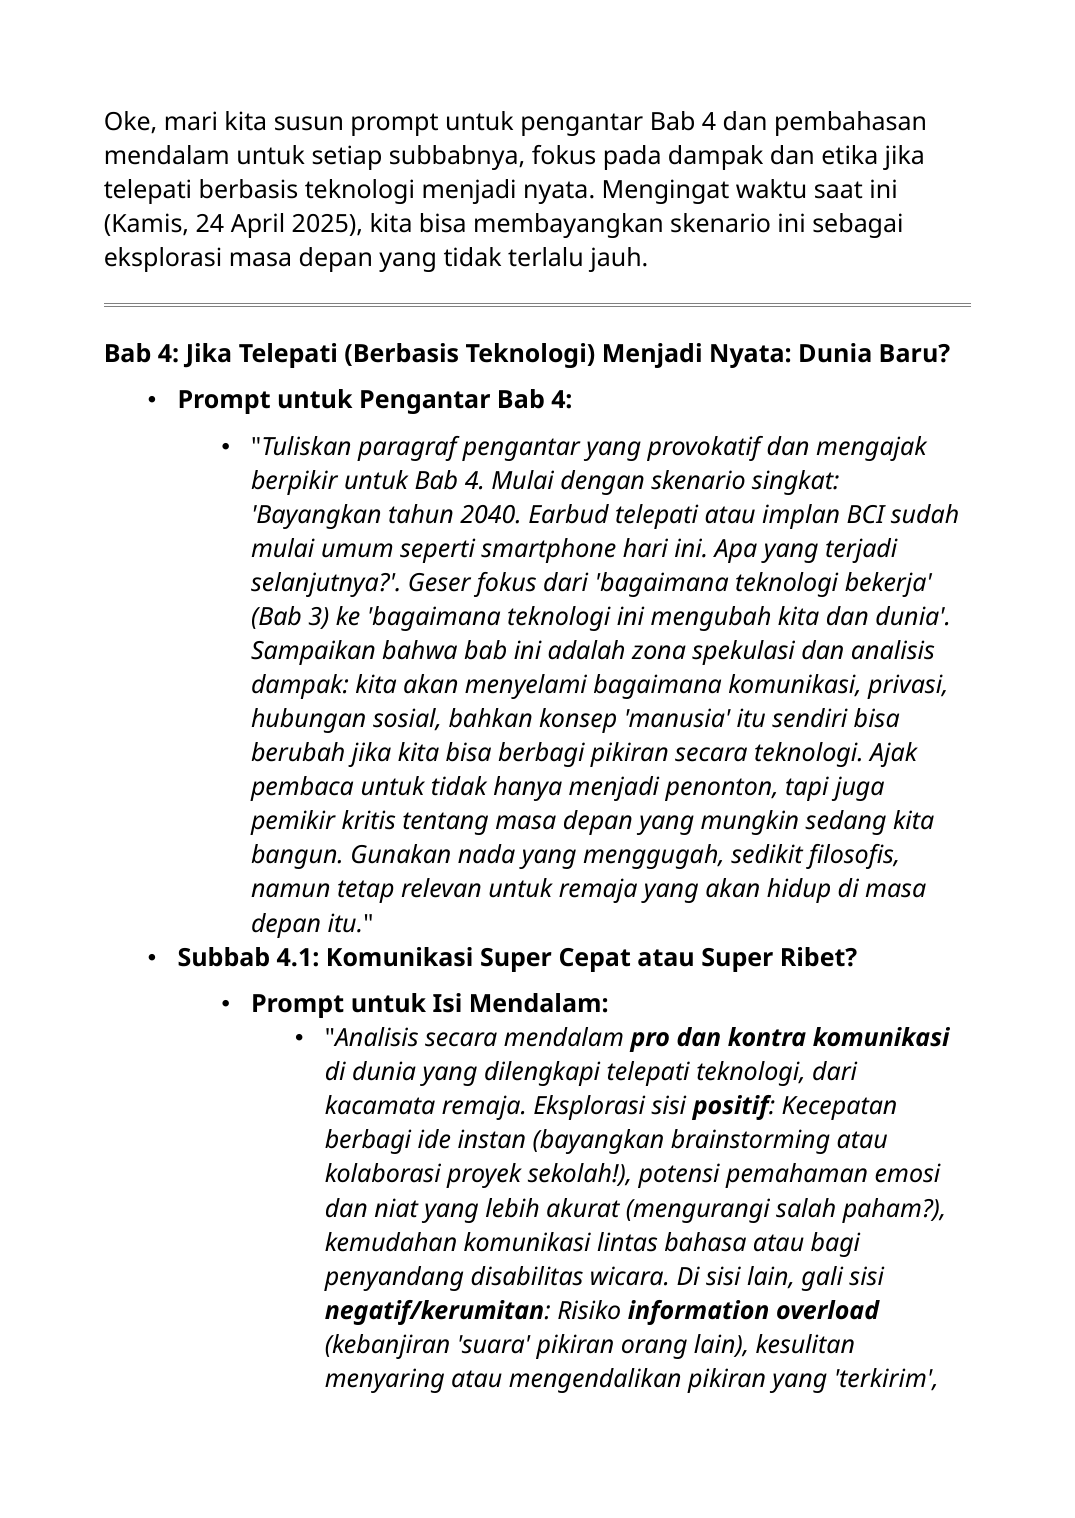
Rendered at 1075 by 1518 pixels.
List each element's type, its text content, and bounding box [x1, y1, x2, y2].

list Prompt untuk Pengantar Bab 4: [148, 382, 971, 416]
list "Analisis secara mendalam pro dan kontra komunikasi di dunia yang dilengkapi telepati teknologi, dari kacamata remaja. Eksplorasi sisi positif: Kecepatan berbagi ide instan (bayangkan brainstorming atau kolaborasi proyek sekolah!), potensi pemahaman emosi dan niat yang lebih akurat (mengurangi salah paham?), kemudahan komunikasi lintas bahasa atau bagi penyandang disabilitas wicara. Di sisi lain, gali sisi negatif/kerumitan: Risiko information overload (kebanjiran 'suara' pikiran orang lain), kesulitan menyaring atau mengendalikan pikiran yang 'terkirim', [295, 1020, 971, 1394]
list Prompt untuk Isi Mendalam: [221, 986, 971, 1020]
list Subbab 4.1: Komunikasi Super Cepat atau Super Ribet? [148, 939, 971, 973]
text Bab 4: Jika Telepati (Berbasis Teknologi) Menjadi Nyata: Dunia Baru? [103, 335, 971, 369]
list "Tuliskan paragraf pengantar yang provokatif dan mengajak berpikir untuk Bab 4. Mulai dengan skenario singkat: 'Bayangkan tahun 2040. Earbud telepati atau implan BCI sudah mulai umum seperti smartphone hari ini. Apa yang terjadi selanjutnya?'. Geser fokus dari 'bagaimana teknologi bekerja' (Bab 3) ke 'bagaimana teknologi ini mengubah kita dan dunia'. Sampaikan bahwa bab ini adalah zona spekulasi dan analisis dampak: kita akan menyelami bagaimana komunikasi, privasi, hubungan sosial, bahkan konsep 'manusia' itu sendiri bisa berubah jika kita bisa berbagi pikiran secara teknologi. Ajak pembaca untuk tidak hanya menjadi penonton, tapi juga pemikir kritis tentang masa depan yang mungkin sedang kita bangun. Gunakan nada yang menggugah, sedikit filosofis, namun tetap relevan untuk remaja yang akan hidup di masa depan itu." [221, 428, 971, 939]
text Oke, mari kita susun prompt untuk pengantar Bab 4 dan pembahasan mendalam untuk setiap subbabnya, fokus pada dampak dan etika jika telepati berbasis teknologi menjadi nyata. Mengingat waktu saat ini (Kamis, 24 April 2025), kita bisa membayangkan skenario ini sebagai eksplorasi masa depan yang tidak terlalu jauh. [103, 103, 971, 274]
